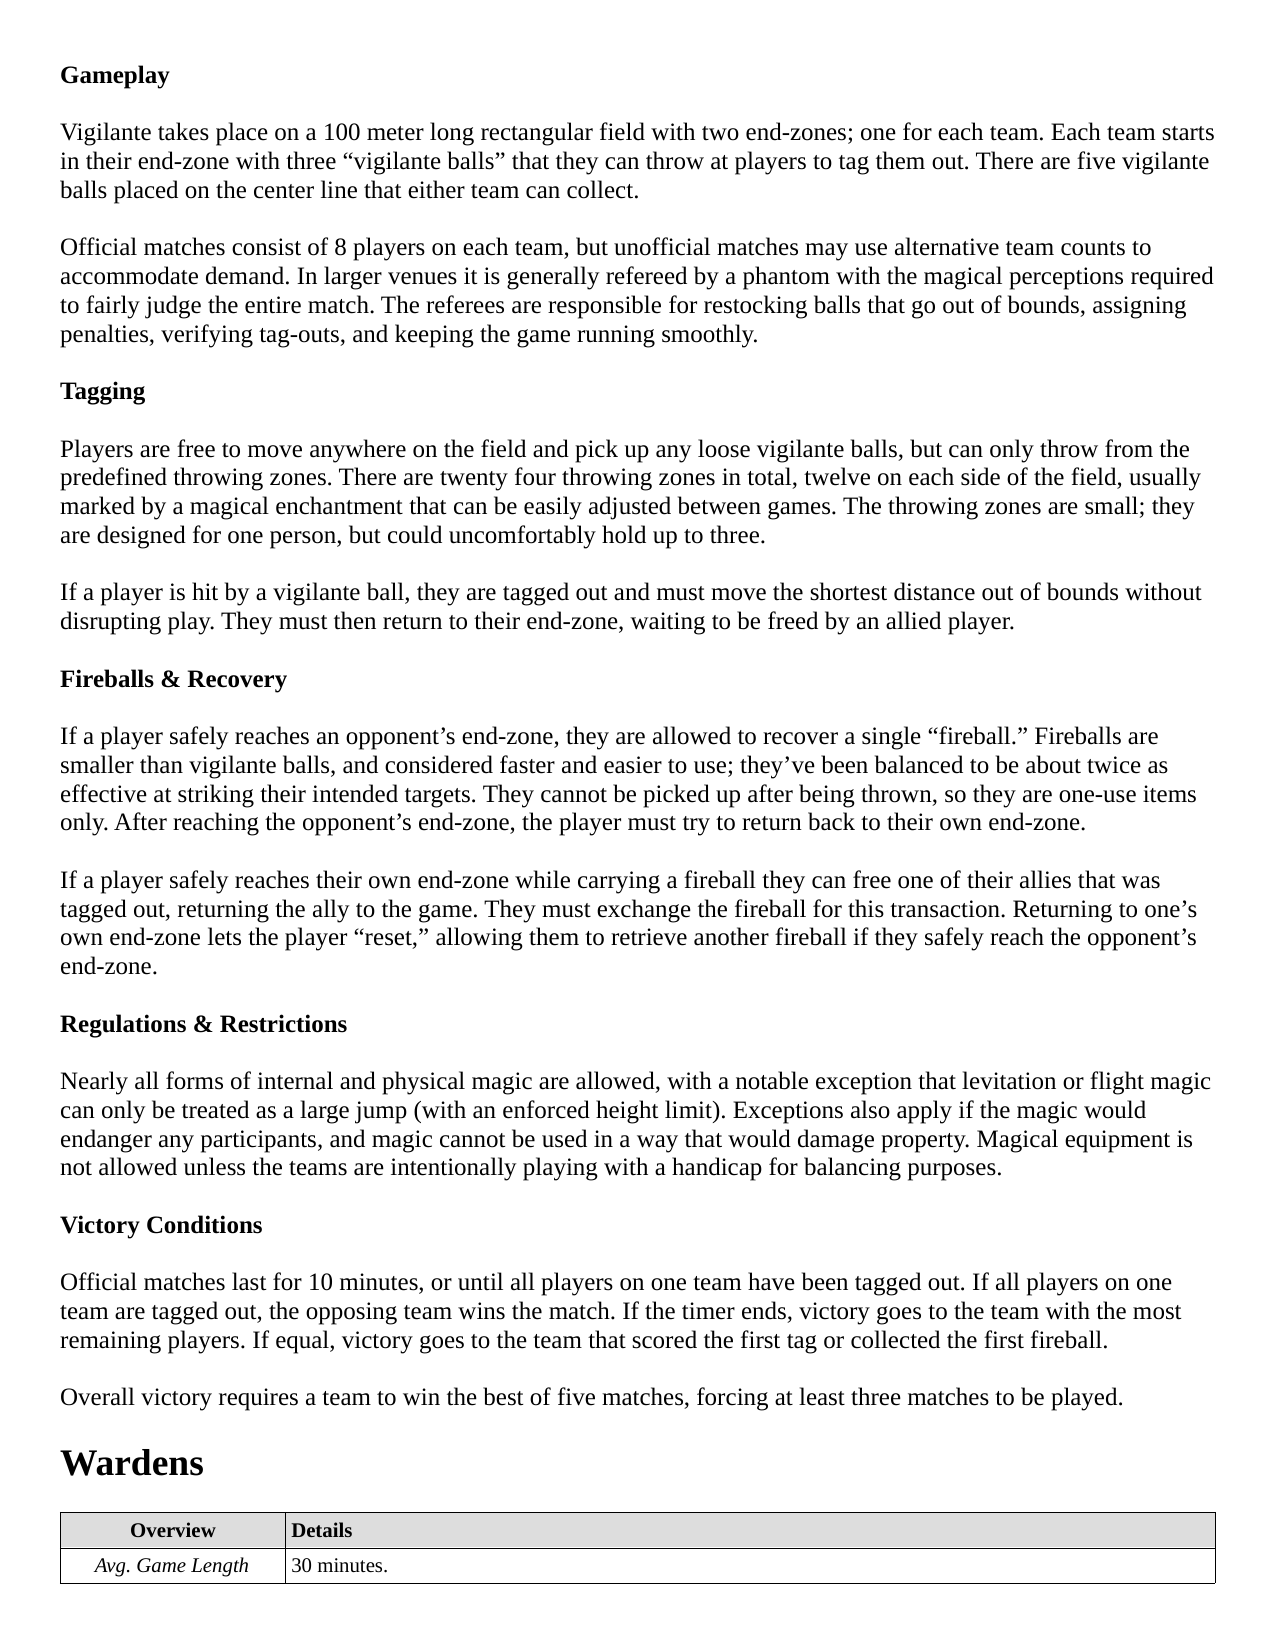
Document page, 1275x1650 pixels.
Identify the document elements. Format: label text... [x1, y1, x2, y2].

text Official matches last for 10 minutes, or until all players on one team have been tagged out. If all players on one team are tagged out, the opposing team wins the match. If the timer ends, victory goes to the team with the most remaining players. If equal, victory goes to the team that scored the first tag or collected the first fireball. [60, 1267, 1215, 1354]
text Overall victory requires a team to win the best of five matches, forcing at least three matches to be played. [60, 1382, 1215, 1411]
subtitle Gameplay [60, 60, 1215, 89]
text If a player safely reaches their own end-zone while carrying a fireball they can free one of their allies that was tagged out, returning the ally to the game. They must exchange the fireball for this transaction. Returning to one’s own end-zone lets the player “reset,” allowing them to retrieve another fireball if they safely reach the opponent’s end-zone. [60, 865, 1215, 980]
subtitle Tagging [60, 376, 1215, 405]
text If a player is hit by a vigilante ball, they are tagged out and must move the shortest distance out of bounds without disrupting play. They must then return to their end-zone, waiting to be freed by an allied player. [60, 577, 1215, 635]
text If a player safely reaches an opponent’s end-zone, they are allowed to recover a single “fireball.” Fireballs are smaller than vigilante balls, and considered faster and easier to use; they’ve been balanced to be about twice as effective at striking their intended targets. They cannot be picked up after being thrown, so they are one-use items only. After reaching the opponent’s end-zone, the player must try to return back to their own end-zone. [60, 721, 1215, 836]
subtitle Victory Conditions [60, 1210, 1215, 1239]
table_header Overview [61, 1513, 285, 1547]
subtitle Fireballs & Recovery [60, 664, 1215, 692]
table_cell Avg. Game Length [61, 1549, 285, 1583]
text Players are free to move anywhere on the field and pick up any loose vigilante balls, but can only throw from the predefined throwing zones. There are twenty four throwing zones in total, twelve on each side of the field, usually marked by a magical enchantment that can be easily adjusted between games. The throwing zones are small; they are designed for one person, but could uncomfortably hold up to three. [60, 434, 1215, 549]
text Official matches consist of 8 players on each team, but unofficial matches may use alternative team counts to accommodate demand. In larger venues it is generally refereed by a phantom with the magical perceptions required to fairly judge the entire match. The referees are responsible for restocking balls that go out of bounds, assigning penalties, verifying tag-outs, and keeping the game running smoothly. [60, 232, 1215, 347]
subtitle Wardens [60, 1440, 1215, 1483]
subtitle Regulations & Restrictions [60, 1009, 1215, 1037]
table_header Details [286, 1513, 1215, 1547]
text Nearly all forms of internal and physical magic are allowed, with a notable exception that levitation or flight magic can only be treated as a large jump (with an enforced height limit). Exceptions also apply if the magic would endanger any participants, and magic cannot be used in a way that would damage property. Magical equipment is not allowed unless the teams are intentionally playing with a handicap for balancing purposes. [60, 1066, 1215, 1181]
text Vigilante takes place on a 100 meter long rectangular field with two end-zones; one for each team. Each team starts in their end-zone with three “vigilante balls” that they can throw at players to tag them out. There are five vigilante balls placed on the center line that either team can collect. [60, 117, 1215, 204]
table_cell 30 minutes. [286, 1549, 1215, 1583]
